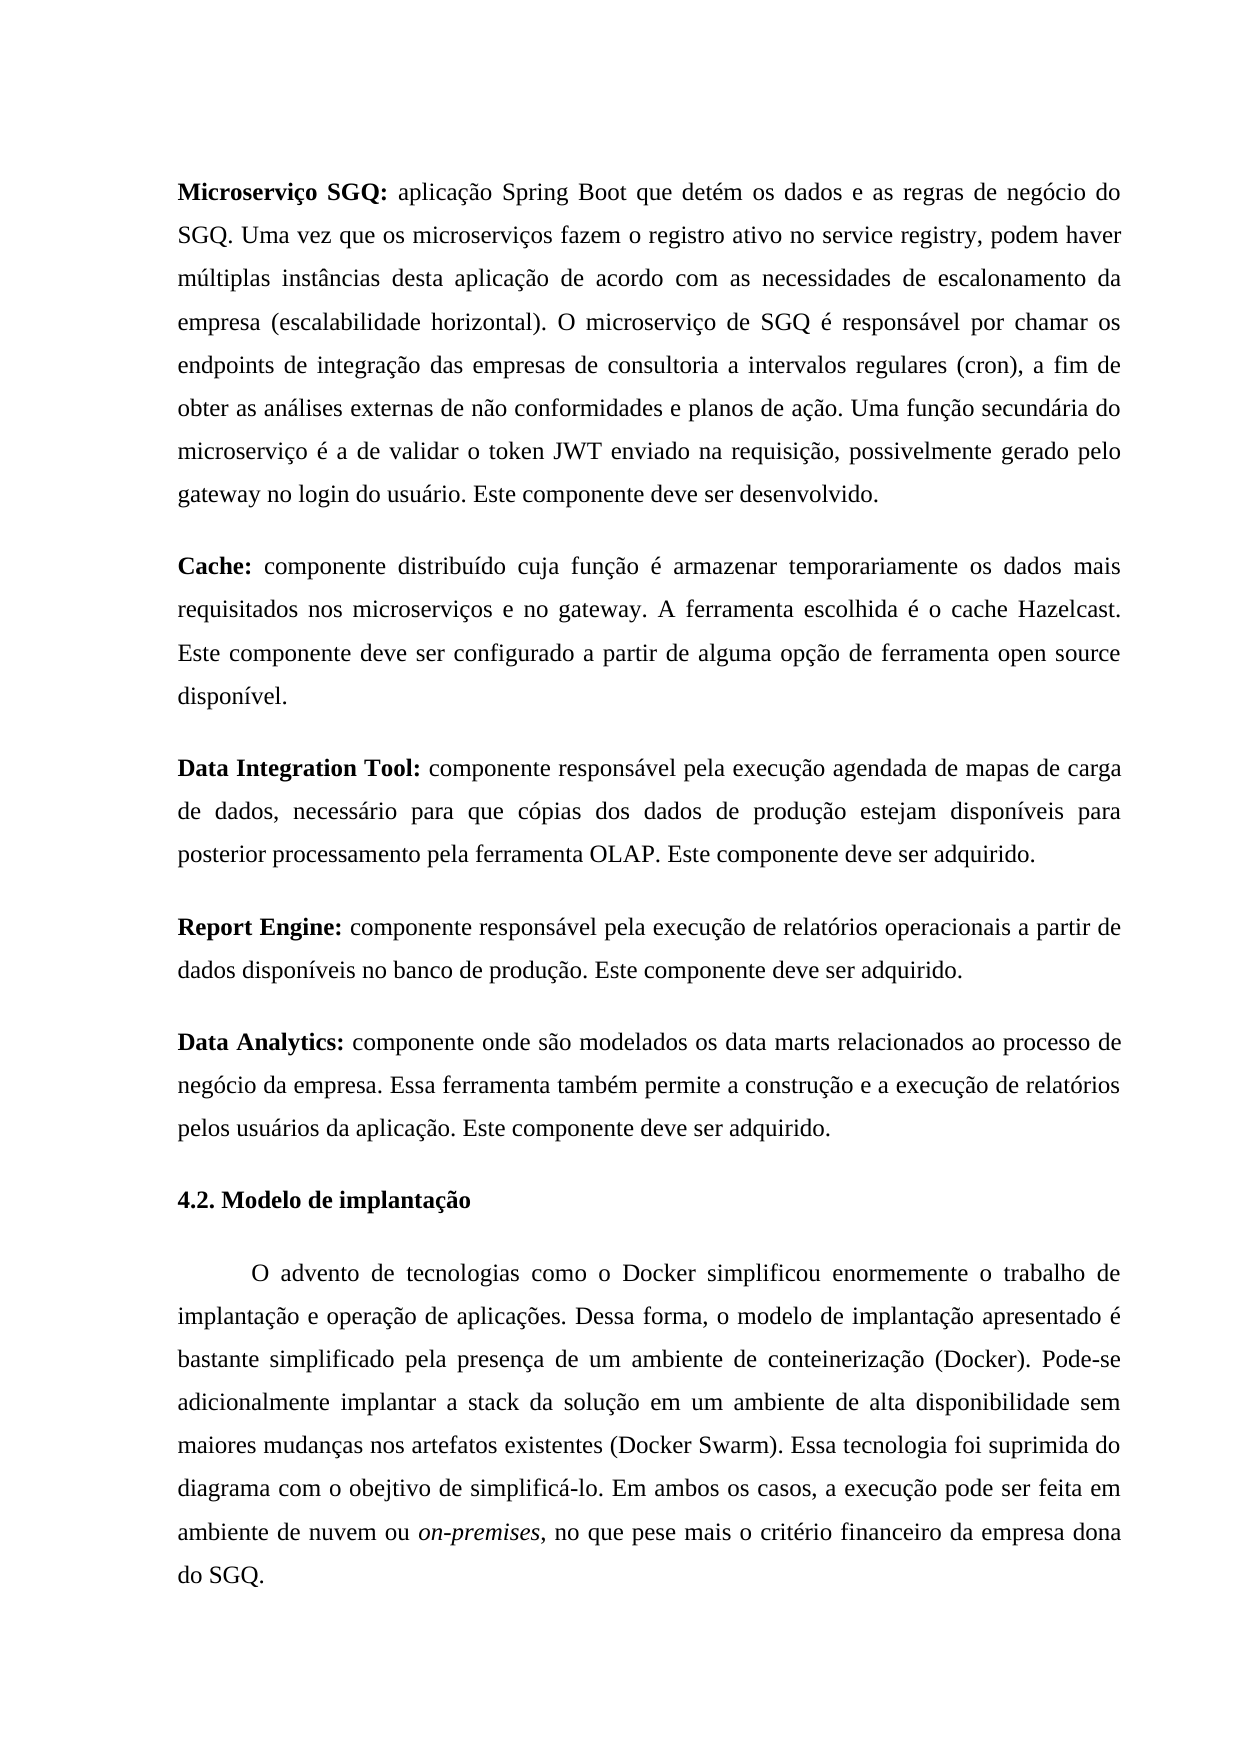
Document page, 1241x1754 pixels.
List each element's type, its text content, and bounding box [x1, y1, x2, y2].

text Report Engine: componente responsável pela execução de relatórios operacionais a partir de dados disponíveis no banco de produção. Este componente deve ser adquirido. [177, 912, 1122, 983]
text O advento de tecnologias como o Docker simplificou enormemente o trabalho de implantação e operação de aplicações. Dessa forma, o modelo de implantação apresentado é bastante simplificado pela presença de um ambiente de conteinerização (Docker). Pode-se adicionalmente implantar a stack da solução em um ambiente de alta disponibilidade sem maiores mudanças nos artefatos existentes (Docker Swarm). Essa tecnologia foi suprimida do diagrama com o obejtivo de simplificá-lo. Em ambos os casos, a execução pode ser feita em ambiente de nuvem ou on-premises, no que pese mais o critério financeiro da empresa dona do SGQ. [177, 1258, 1122, 1588]
text Data Integration Tool: componente responsável pela execução agendada de mapas de carga de dados, necessário para que cópias dos dados de produção estejam disponíveis para posterior processamento pela ferramenta OLAP. Este componente deve ser adquirido. [177, 753, 1122, 868]
text Data Analytics: componente onde são modelados os data marts relacionados ao processo de negócio da empresa. Essa ferramenta também permite a construção e a execução de relatórios pelos usuários da aplicação. Este componente deve ser adquirido. [177, 1027, 1122, 1142]
subtitle 4.2. Modelo de implantação [177, 1186, 1122, 1214]
text Cache: componente distribuído cuja função é armazenar temporariamente os dados mais requisitados nos microserviços e no gateway. A ferramenta escolhida é o cache Hazelcast. Este componente deve ser configurado a partir de alguma opção de ferramenta open source disponível. [177, 551, 1122, 709]
text Microserviço SGQ: aplicação Spring Boot que detém os dados e as regras de negócio do SGQ. Uma vez que os microserviços fazem o registro ativo no service registry, podem haver múltiplas instâncias desta aplicação de acordo com as necessidades de escalonamento da empresa (escalabilidade horizontal). O microserviço de SGQ é responsável por chamar os endpoints de integração das empresas de consultoria a intervalos regulares (cron), a fim de obter as análises externas de não conformidades e planos de ação. Uma função secundária do microserviço é a de validar o token JWT enviado na requisição, possivelmente gerado pelo gateway no login do usuário. Este componente deve ser desenvolvido. [177, 177, 1122, 508]
